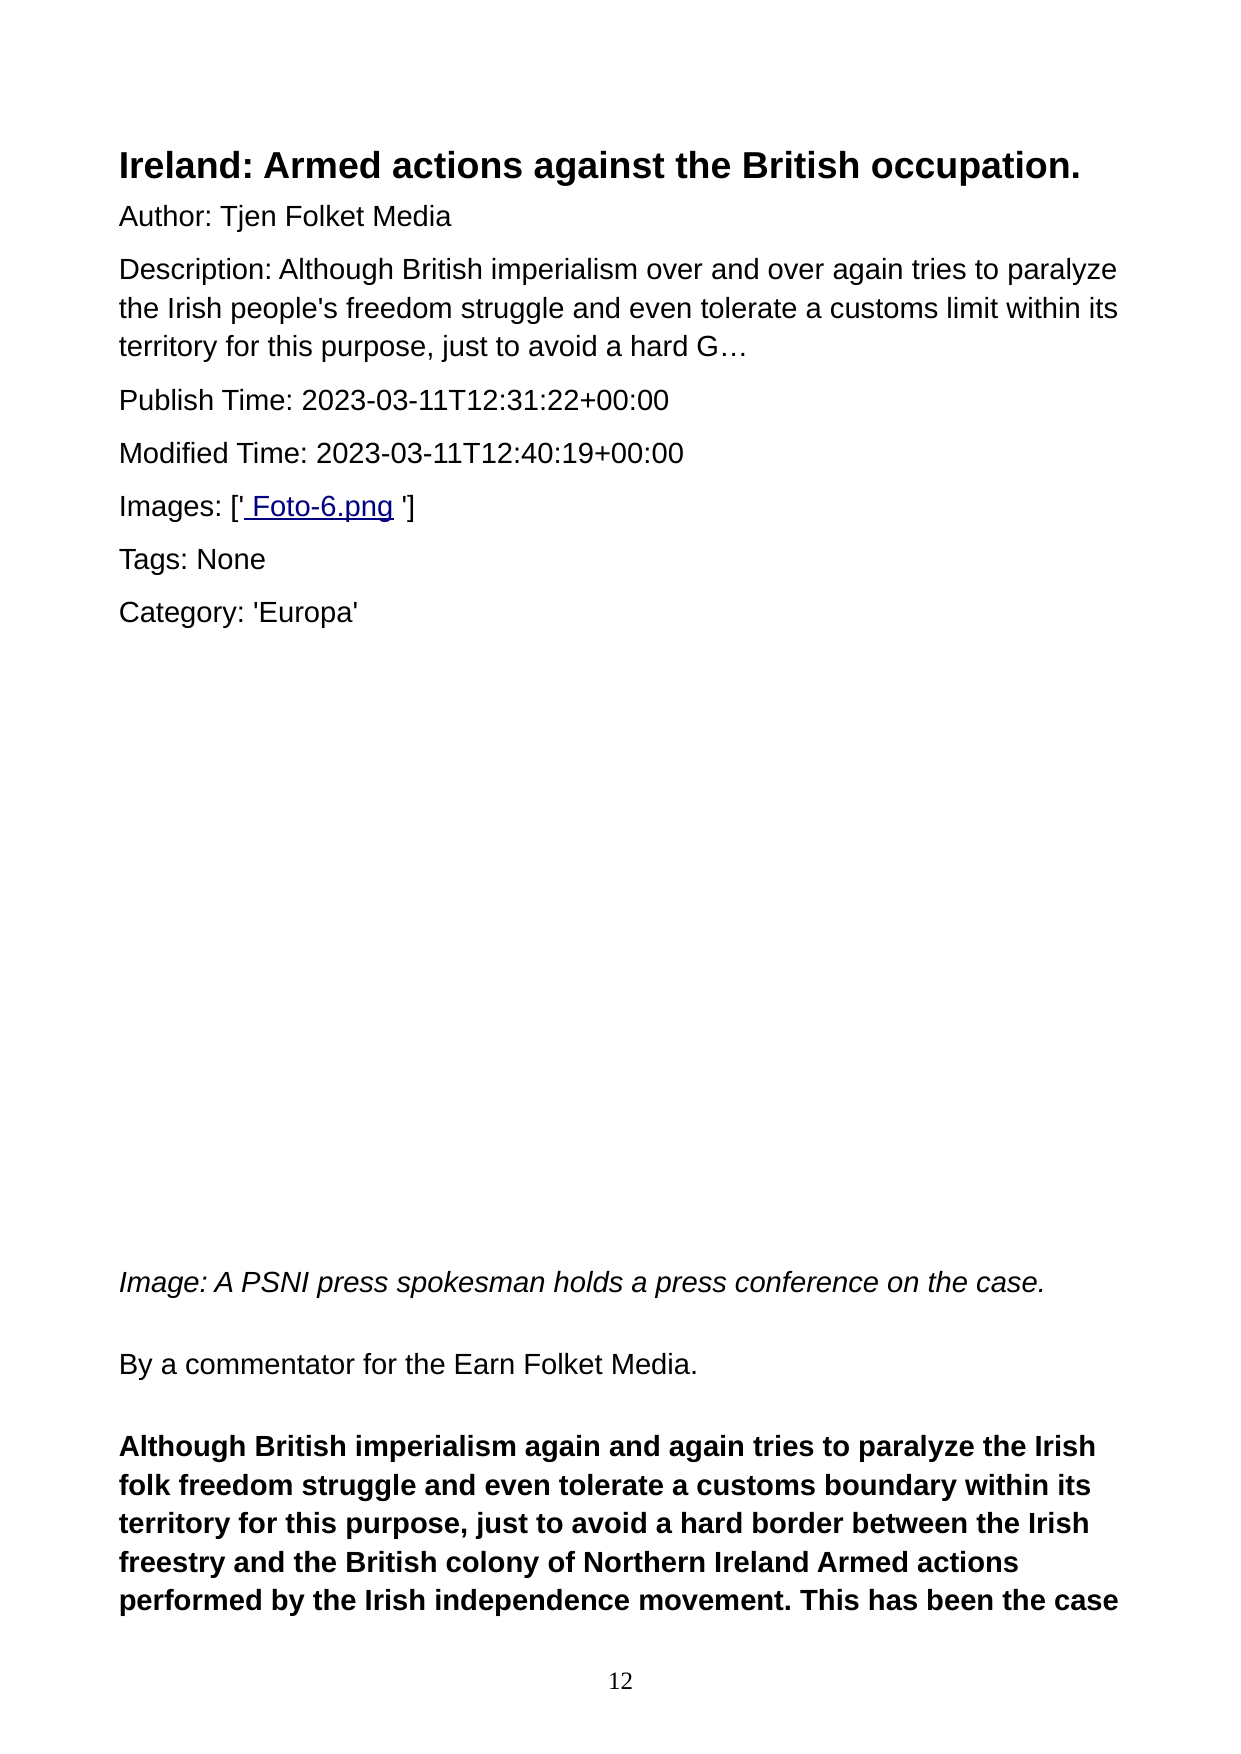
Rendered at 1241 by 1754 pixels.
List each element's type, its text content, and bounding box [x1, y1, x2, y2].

text Description: Although British imperialism over and over again tries to paralyze the Irish people's freedom struggle and even tolerate a customs limit within its territory for this purpose, just to avoid a hard G… [118, 252, 1122, 363]
subtitle Ireland: Armed actions against the British occupation. [118, 143, 1122, 187]
text By a commentator for the Earn Folket Media. [118, 1347, 1122, 1381]
text Modified Time: 2023-03-11T12:40:19+00:00 [118, 436, 1122, 469]
text Author: Tjen Folket Media [118, 199, 1122, 233]
text Category: 'Europa' [118, 595, 1122, 628]
text Publish Time: 2023-03-11T12:31:22+00:00 [118, 382, 1122, 416]
text Image: A PSNI press spokesman holds a press conference on the case. [118, 648, 1122, 1299]
text Tags: None [118, 542, 1122, 575]
text Images: [' Foto-6.png '] [118, 489, 1122, 522]
text Although British imperialism again and again tries to paralyze the Irish folk freedom struggle and even tolerate a customs boundary within its territory for this purpose, just to avoid a hard border between the Irish freestry and the British colony of Northern Ireland Armed actions performed by the Irish independence movement. This has been the case [118, 1429, 1122, 1617]
